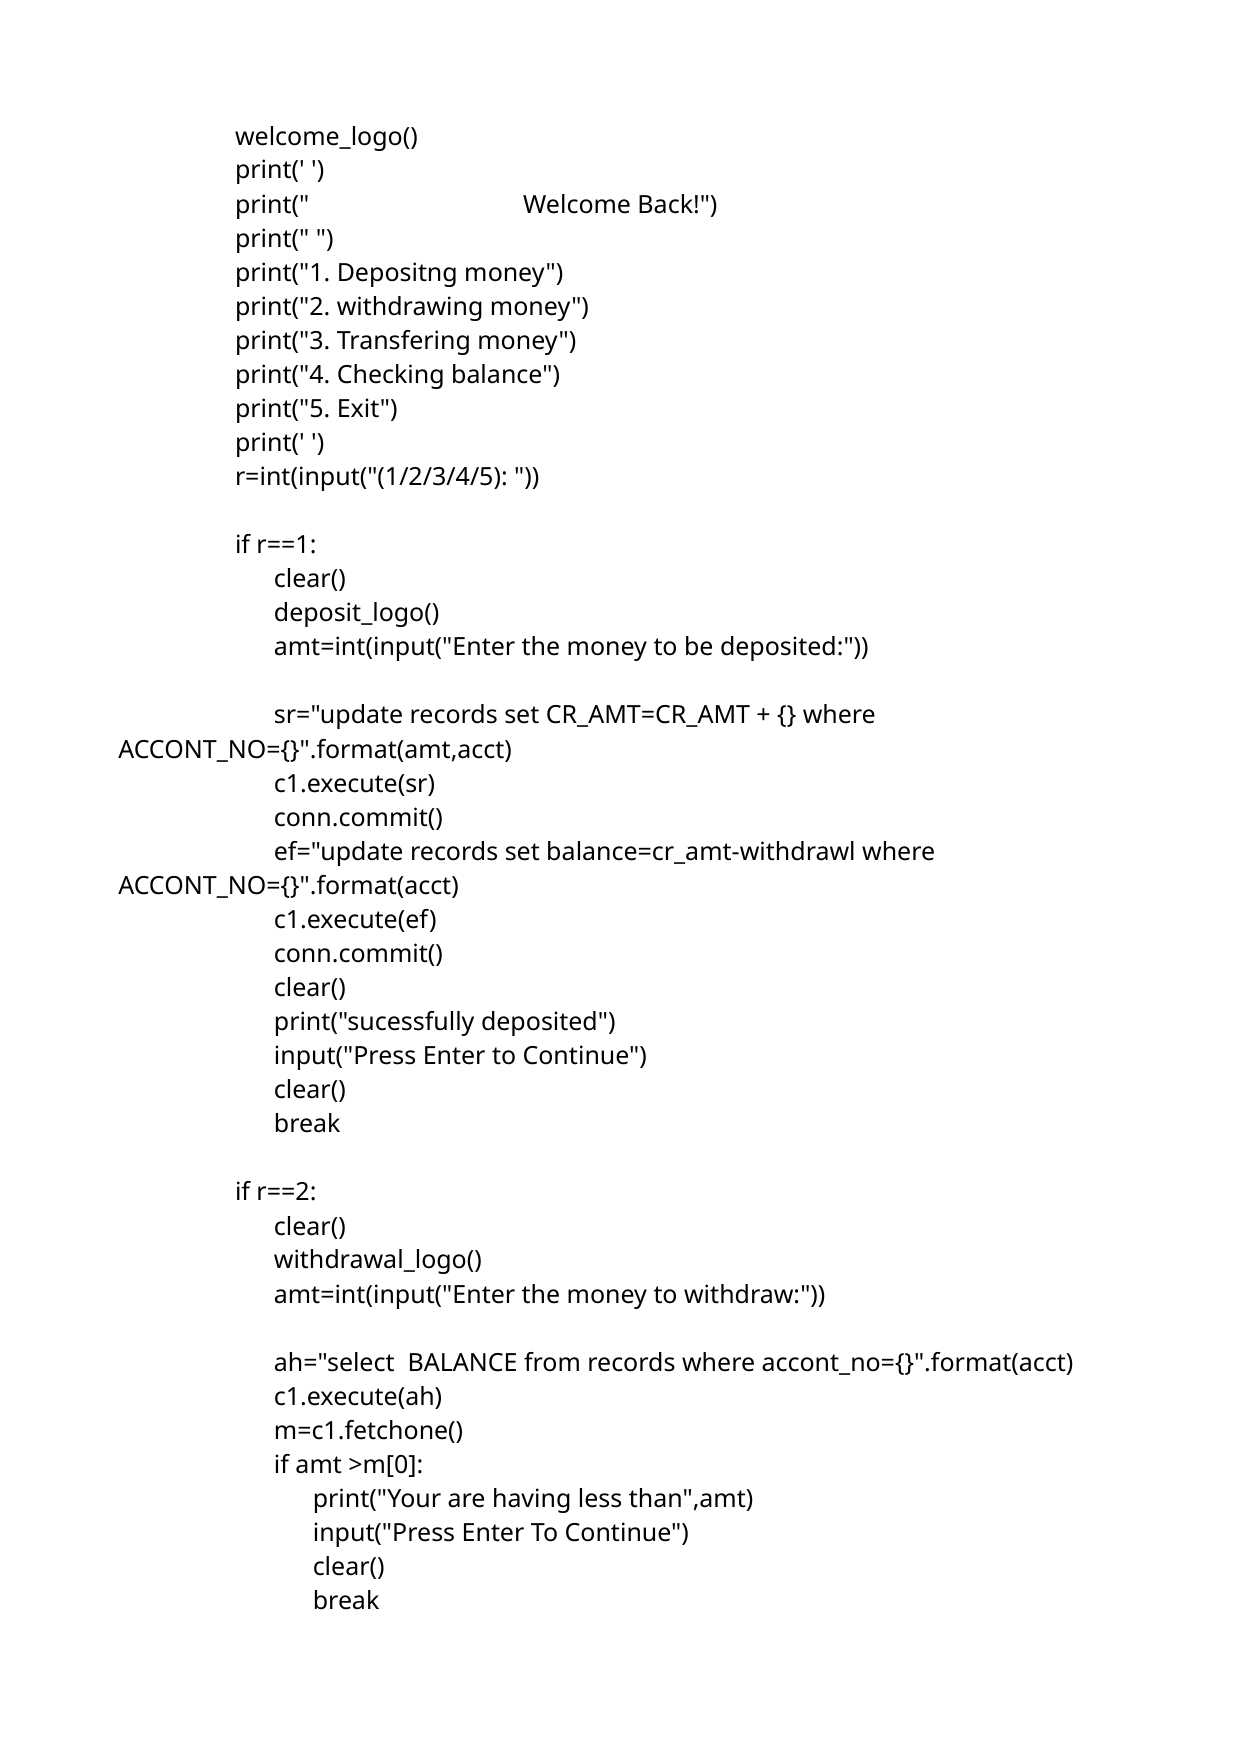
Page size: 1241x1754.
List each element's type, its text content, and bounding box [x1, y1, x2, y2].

text conn.commit() [118, 936, 1122, 970]
text break [118, 1583, 1122, 1617]
text print("5. Exit") [118, 391, 1122, 425]
text c1.execute(sr) [118, 765, 1122, 799]
text clear() [118, 1549, 1122, 1583]
text c1.execute(ef) [118, 902, 1122, 936]
text amt=int(input("Enter the money to be deposited:")) [118, 629, 1122, 663]
text break [118, 1106, 1122, 1140]
text m=c1.fetchone() [118, 1412, 1122, 1447]
text clear() [118, 561, 1122, 595]
text print(" Welcome Back!") [118, 186, 1122, 220]
text print("2. withdrawing money") [118, 288, 1122, 322]
text print("Your are having less than",amt) [118, 1481, 1122, 1515]
text if r==2: [118, 1174, 1122, 1208]
text withdrawal_logo() [118, 1242, 1122, 1276]
text print(" ") [118, 220, 1122, 254]
text clear() [118, 1072, 1122, 1106]
text print("4. Checking balance") [118, 357, 1122, 391]
text if r==1: [118, 527, 1122, 561]
text if amt >m[0]: [118, 1447, 1122, 1481]
text input("Press Enter to Continue") [118, 1038, 1122, 1072]
text ef="update records set balance=cr_amt-withdrawl where ACCONT_NO={}".format(acct) [118, 833, 1122, 902]
text input("Press Enter To Continue") [118, 1515, 1122, 1549]
text r=int(input("(1/2/3/4/5): ")) [118, 459, 1122, 493]
text sr="update records set CR_AMT=CR_AMT + {} where ACCONT_NO={}".format(amt,acct) [118, 697, 1122, 765]
text c1.execute(ah) [118, 1378, 1122, 1412]
text deposit_logo() [118, 595, 1122, 629]
text ah="select BALANCE from records where accont_no={}".format(acct) [118, 1344, 1122, 1378]
text conn.commit() [118, 799, 1122, 833]
text print(' ') [118, 425, 1122, 459]
text clear() [118, 970, 1122, 1004]
text welcome_logo() [118, 118, 1122, 152]
text print("sucessfully deposited") [118, 1004, 1122, 1038]
text clear() [118, 1208, 1122, 1242]
text print(' ') [118, 152, 1122, 186]
text print("1. Depositng money") [118, 254, 1122, 288]
text amt=int(input("Enter the money to withdraw:")) [118, 1276, 1122, 1310]
text print("3. Transfering money") [118, 322, 1122, 357]
